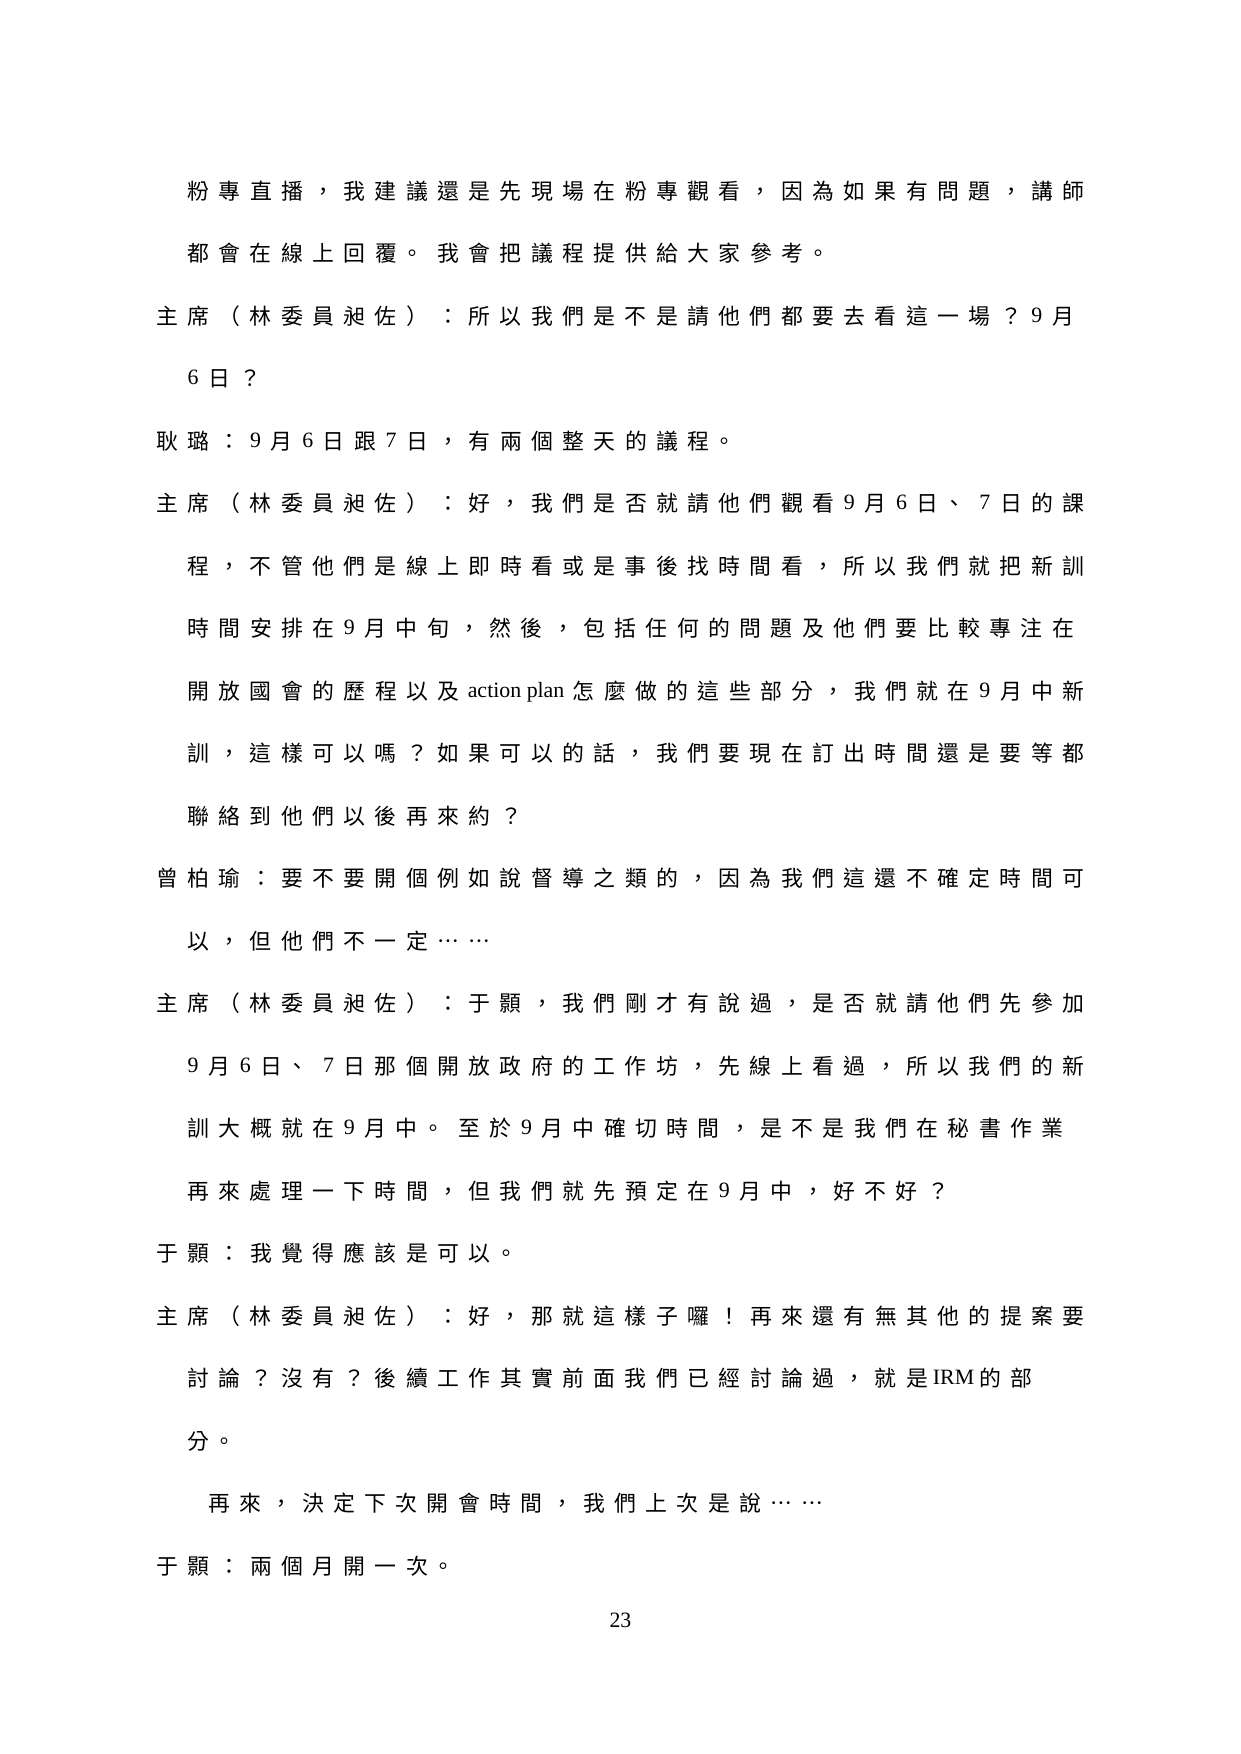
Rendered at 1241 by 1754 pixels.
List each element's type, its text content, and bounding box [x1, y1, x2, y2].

text 于顥：兩個月開一次。 [151, 1533, 1089, 1596]
text 耿璐：9月6日跟7日，有兩個整天的議程。 [151, 408, 1089, 471]
text 粉專直播，我建議還是先現場在粉專觀看，因為如果有問題，講師都會在線上回覆。我會把議程提供給大家參考。 [151, 158, 1089, 283]
text 再來，決定下次開會時間，我們上次是說…… [173, 1471, 1089, 1533]
text 主席（林委員昶佐）：好，那就這樣子囉！再來還有無其他的提案要討論？沒有？後續工作其實前面我們已經討論過，就是IRM的部分。 [151, 1283, 1089, 1471]
text 于顥：我覺得應該是可以。 [151, 1221, 1089, 1283]
text 曾柏瑜：要不要開個例如說督導之類的，因為我們這還不確定時間可以，但他們不一定…… [151, 846, 1089, 971]
text 主席（林委員昶佐）：于顥，我們剛才有說過，是否就請他們先參加9月6日、7日那個開放政府的工作坊，先線上看過，所以我們的新訓大概就在9月中。至於9月中確切時間，是不是我們在秘書作業再來處理一下時間，但我們就先預定在9月中，好不好？ [151, 971, 1089, 1221]
text 主席（林委員昶佐）：所以我們是不是請他們都要去看這一場？9月6日？ [151, 283, 1089, 408]
text 主席（林委員昶佐）：好，我們是否就請他們觀看9月6日、7日的課程，不管他們是線上即時看或是事後找時間看，所以我們就把新訓時間安排在9月中旬，然後，包括任何的問題及他們要比較專注在開放國會的歷程以及action plan怎麼做的這些部分，我們就在9月中新訓，這樣可以嗎？如果可以的話，我們要現在訂出時間還是要等都聯絡到他們以後再來約？ [151, 471, 1089, 846]
